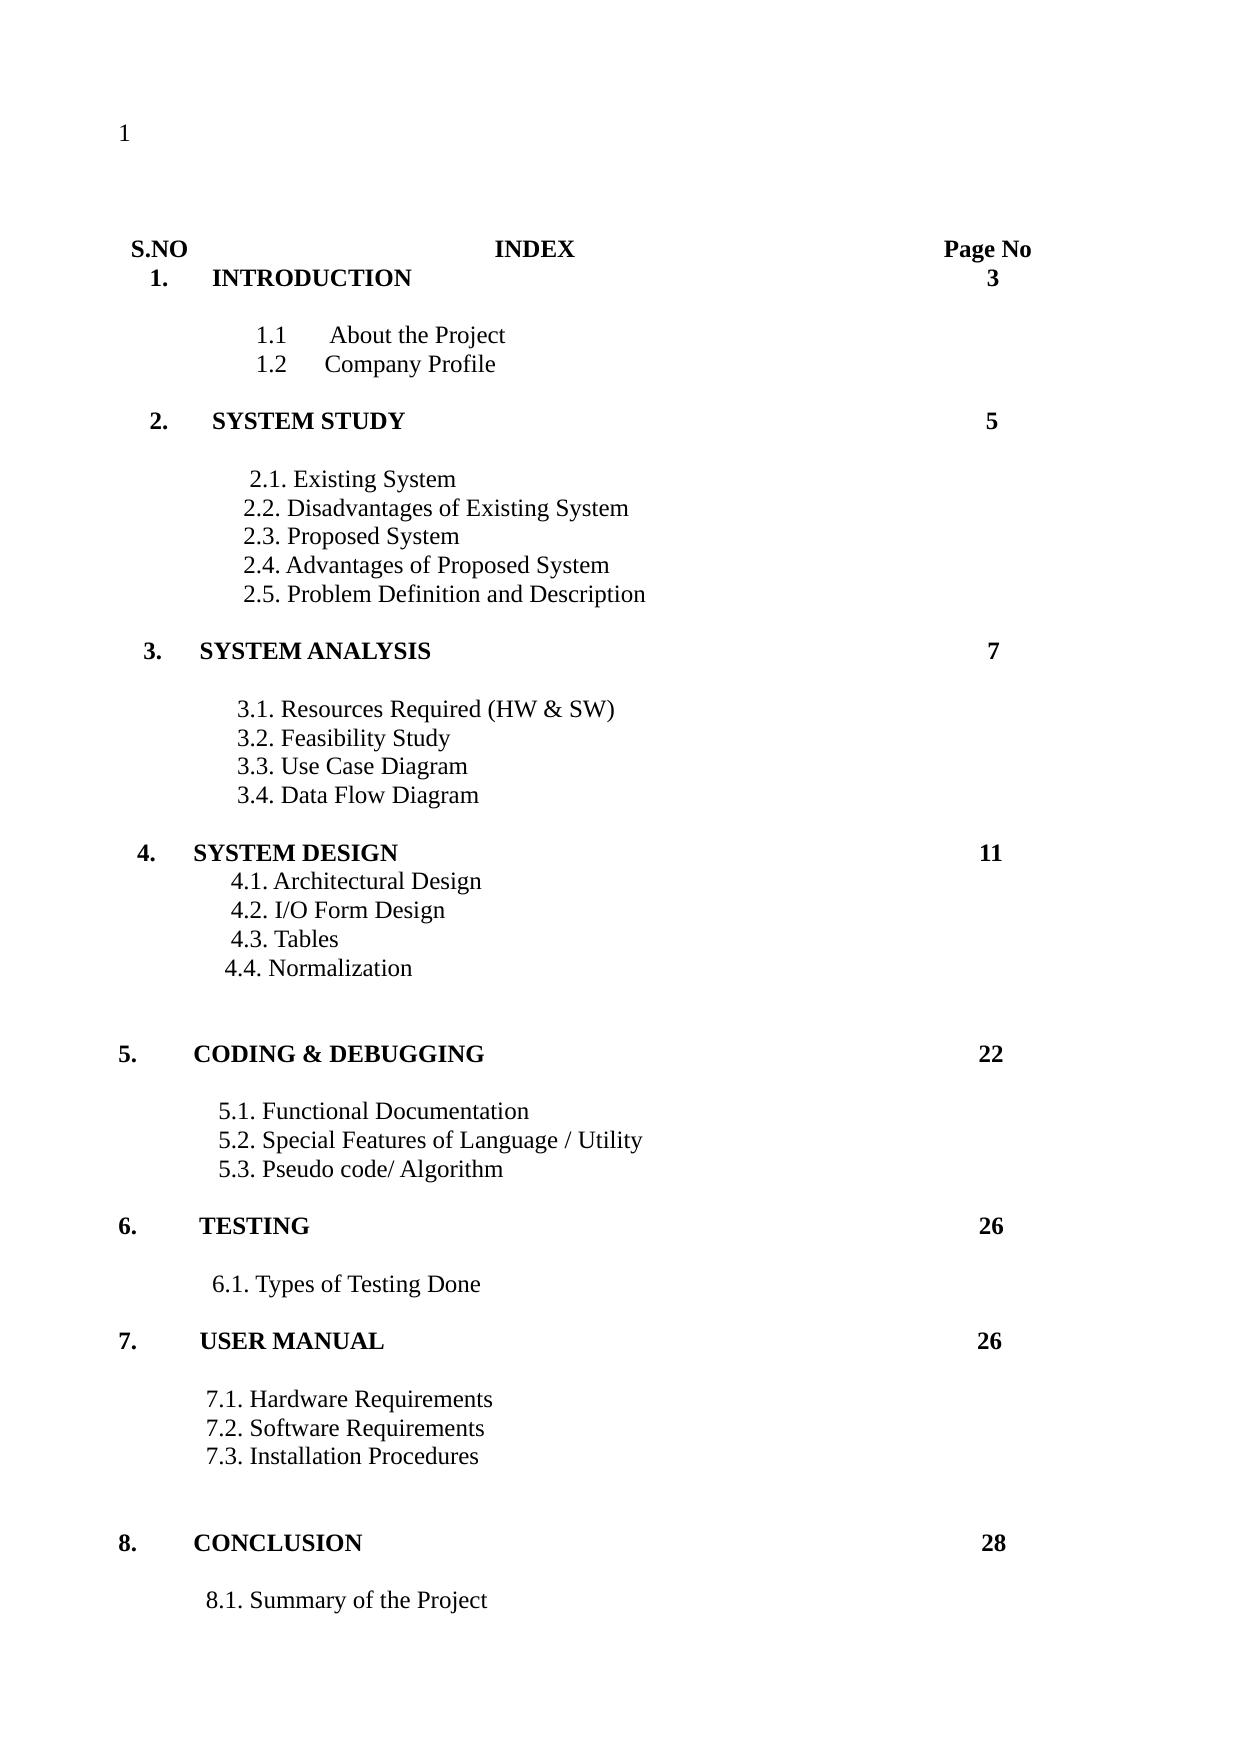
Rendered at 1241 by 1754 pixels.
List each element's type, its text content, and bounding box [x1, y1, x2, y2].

text 2.4. Advantages of Proposed System [118, 550, 1122, 579]
text 2.3. Proposed System [118, 521, 1122, 550]
text 7. USER MANUAL 26 [118, 1326, 1122, 1355]
text 3.1. Resources Required (HW & SW) [118, 694, 1122, 723]
text 2.2. Disadvantages of Existing System [118, 493, 1122, 521]
text 4.1. Architectural Design [118, 866, 1122, 895]
text 3. SYSTEM ANALYSIS 7 [118, 636, 1122, 665]
text 3.2. Feasibility Study [118, 723, 1122, 751]
text 4. SYSTEM DESIGN 11 [118, 838, 1122, 866]
text 3.4. Data Flow Diagram [118, 780, 1122, 809]
text 6. TESTING 26 [118, 1211, 1122, 1240]
text 1.2 Company Profile [118, 349, 1122, 378]
text 3.3. Use Case Diagram [118, 751, 1122, 780]
text 5.2. Special Features of Language / Utility [118, 1125, 1122, 1154]
text 8. CONCLUSION 28 [118, 1528, 1122, 1556]
text S.NO INDEX Page No [118, 234, 1122, 263]
text 5. CODING & DEBUGGING 22 [118, 1039, 1122, 1068]
text 7.2. Software Requirements [118, 1413, 1122, 1441]
text 5.3. Pseudo code/ Algorithm [118, 1154, 1122, 1183]
text 1. INTRODUCTION 3 [118, 263, 1122, 291]
text 2.5. Problem Definition and Description [118, 579, 1122, 608]
text 5.1. Functional Documentation [118, 1096, 1122, 1125]
text 4.2. I/O Form Design [118, 895, 1122, 924]
text 4.4. Normalization [118, 953, 1122, 981]
text 7.1. Hardware Requirements [118, 1384, 1122, 1413]
text 7.3. Installation Procedures [118, 1441, 1122, 1470]
text 6.1. Types of Testing Done [118, 1269, 1122, 1298]
text 4.3. Tables [118, 924, 1122, 953]
text 2.1. Existing System [118, 464, 1122, 493]
text 1.1 About the Project [118, 320, 1122, 349]
text 2. SYSTEM STUDY 5 [118, 406, 1122, 435]
text 8.1. Summary of the Project [118, 1585, 1122, 1614]
